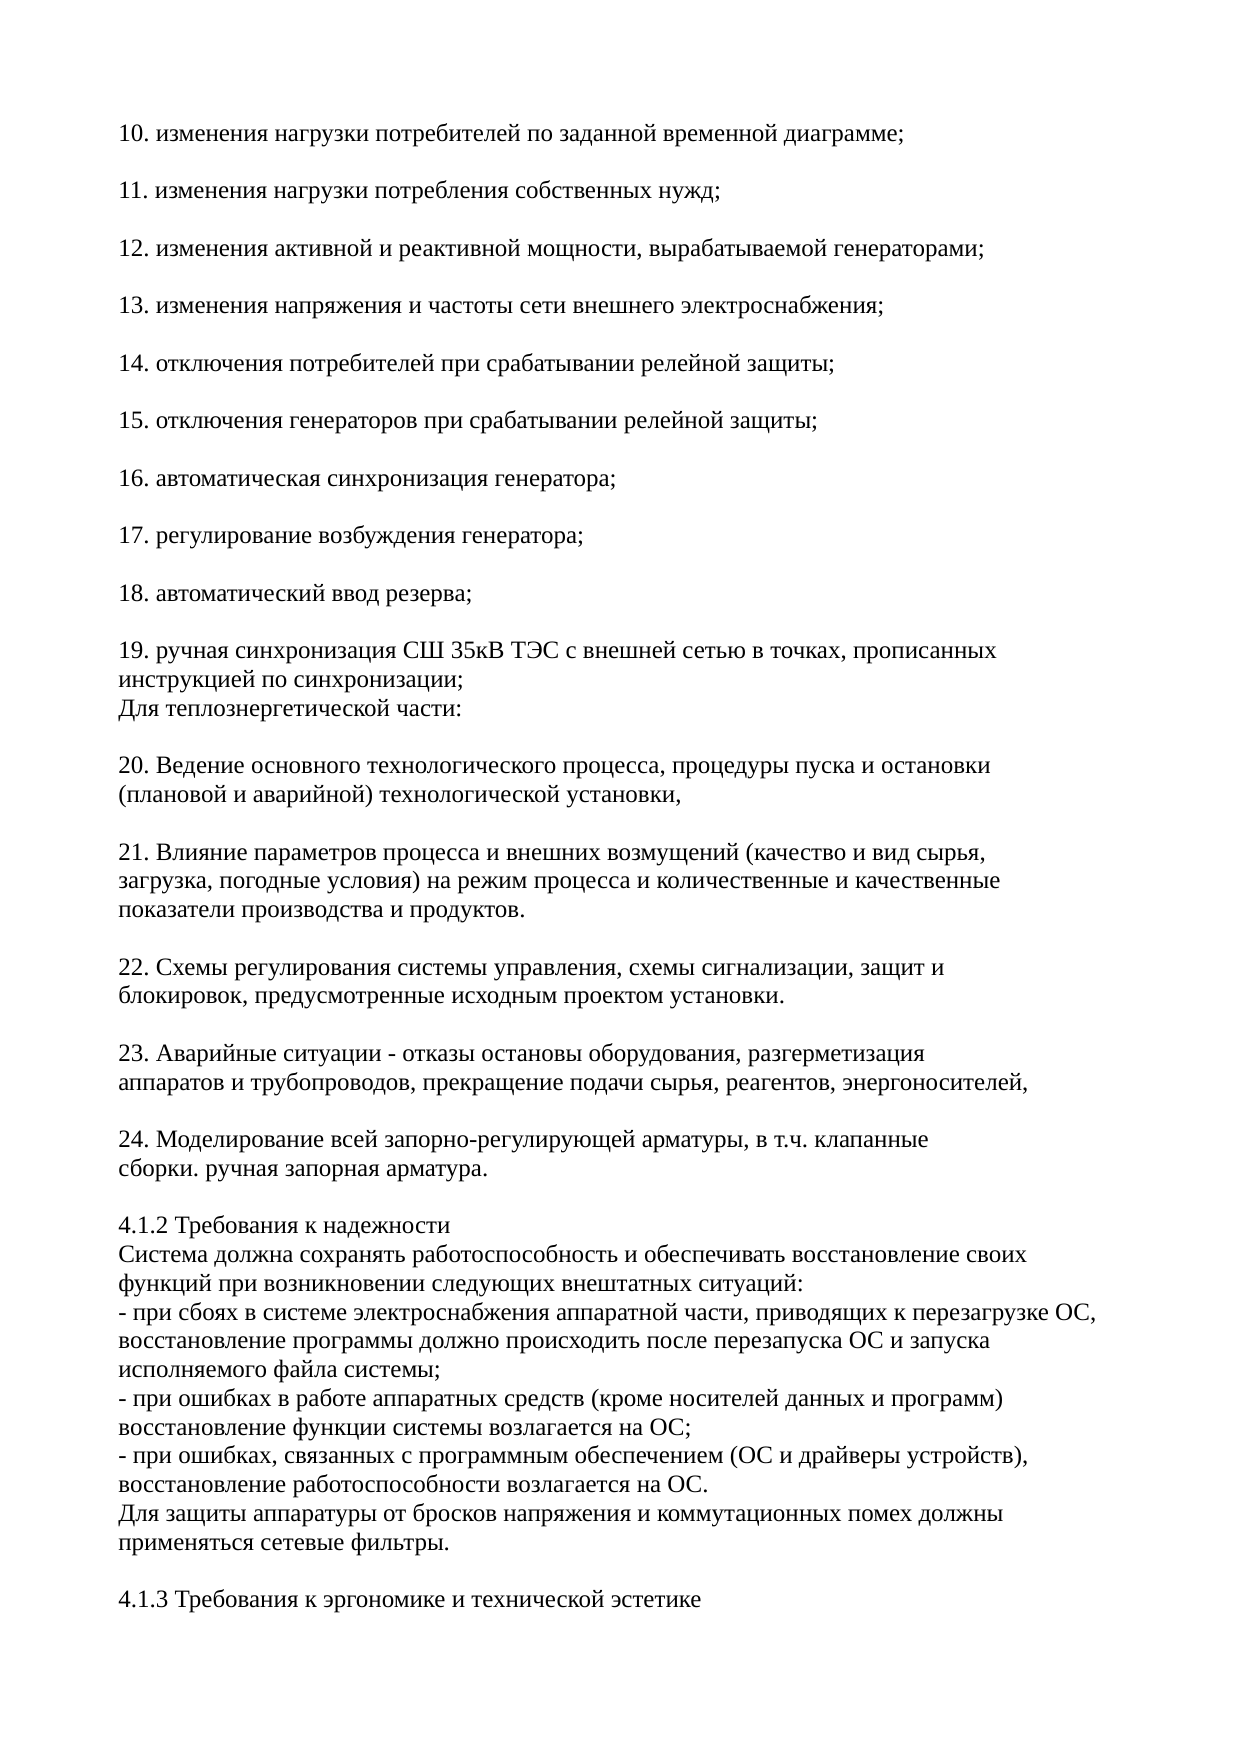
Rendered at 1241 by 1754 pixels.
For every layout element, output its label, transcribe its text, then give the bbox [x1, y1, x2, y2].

text 19. ручная синхронизация СШ 35кВ ТЭС с внешней сетью в точках, прописанных [118, 636, 1122, 664]
text 17. регулирование возбуждения генератора; [118, 521, 1122, 549]
text Для теплознергетической части: [118, 693, 1122, 722]
text инструкцией по синхронизации; [118, 664, 1122, 693]
text 11. изменения нагрузки потребления собственных нужд; [118, 176, 1122, 204]
text 18. автоматический ввод резерва; [118, 578, 1122, 607]
text 4.1.2 Требования к надежности [118, 1211, 1122, 1239]
text 14. отключения потребителей при срабатывании релейной защиты; [118, 348, 1122, 377]
text Для защиты аппаратуры от бросков напряжения и коммутационных помех должны применяться сетевые фильтры. [118, 1498, 1122, 1556]
text 13. изменения напряжения и частоты сети внешнего электроснабжения; [118, 291, 1122, 319]
text - при ошибках, связанных с программным обеспечением (ОС и драйверы устройств), восстановление работоспособности возлагается на ОС. [118, 1441, 1122, 1498]
text 22. Схемы регулирования системы управления, схемы сигнализации, защит и [118, 952, 1122, 981]
text Система должна сохранять работоспособность и обеспечивать восстановление своих функций при возникновении следующих внештатных ситуаций: [118, 1239, 1122, 1297]
text 20. Ведение основного технологического процесса, процедуры пуска и остановки [118, 751, 1122, 779]
text 15. отключения генераторов при срабатывании релейной защиты; [118, 406, 1122, 434]
text показатели производства и продуктов. [118, 894, 1122, 923]
text - при ошибках в работе аппаратных средств (кроме носителей данных и программ) восстановление функции системы возлагается на ОС; [118, 1383, 1122, 1441]
text 12. изменения активной и реактивной мощности, вырабатываемой генераторами; [118, 233, 1122, 262]
text 23. Аварийные ситуации - отказы остановы оборудования, разгерметизация [118, 1038, 1122, 1067]
text 21. Влияние параметров процесса и внешних возмущений (качество и вид сырья, [118, 837, 1122, 866]
text 4.1.3 Требования к эргономике и технической эстетике [118, 1584, 1122, 1613]
text (плановой и аварийной) технологической установки, [118, 779, 1122, 808]
text аппаратов и трубопроводов, прекращение подачи сырья, реагентов, энергоносителей, [118, 1067, 1122, 1096]
text блокировок, предусмотренные исходным проектом установки. [118, 981, 1122, 1009]
text загрузка, погодные условия) на режим процесса и количественные и качественные [118, 866, 1122, 894]
text 24. Моделирование всей запорно-регулирующей арматуры, в т.ч. клапанные [118, 1124, 1122, 1153]
text - при сбоях в системе электроснабжения аппаратной части, приводящих к перезагрузке ОС, восстановление программы должно происходить после перезапуска ОС и запуска исполняемого файла системы; [118, 1297, 1122, 1383]
text 16. автоматическая синхронизация генератора; [118, 463, 1122, 492]
text сборки. ручная запорная арматура. [118, 1153, 1122, 1182]
text 10. изменения нагрузки потребителей по заданной временной диаграмме; [118, 118, 1122, 147]
